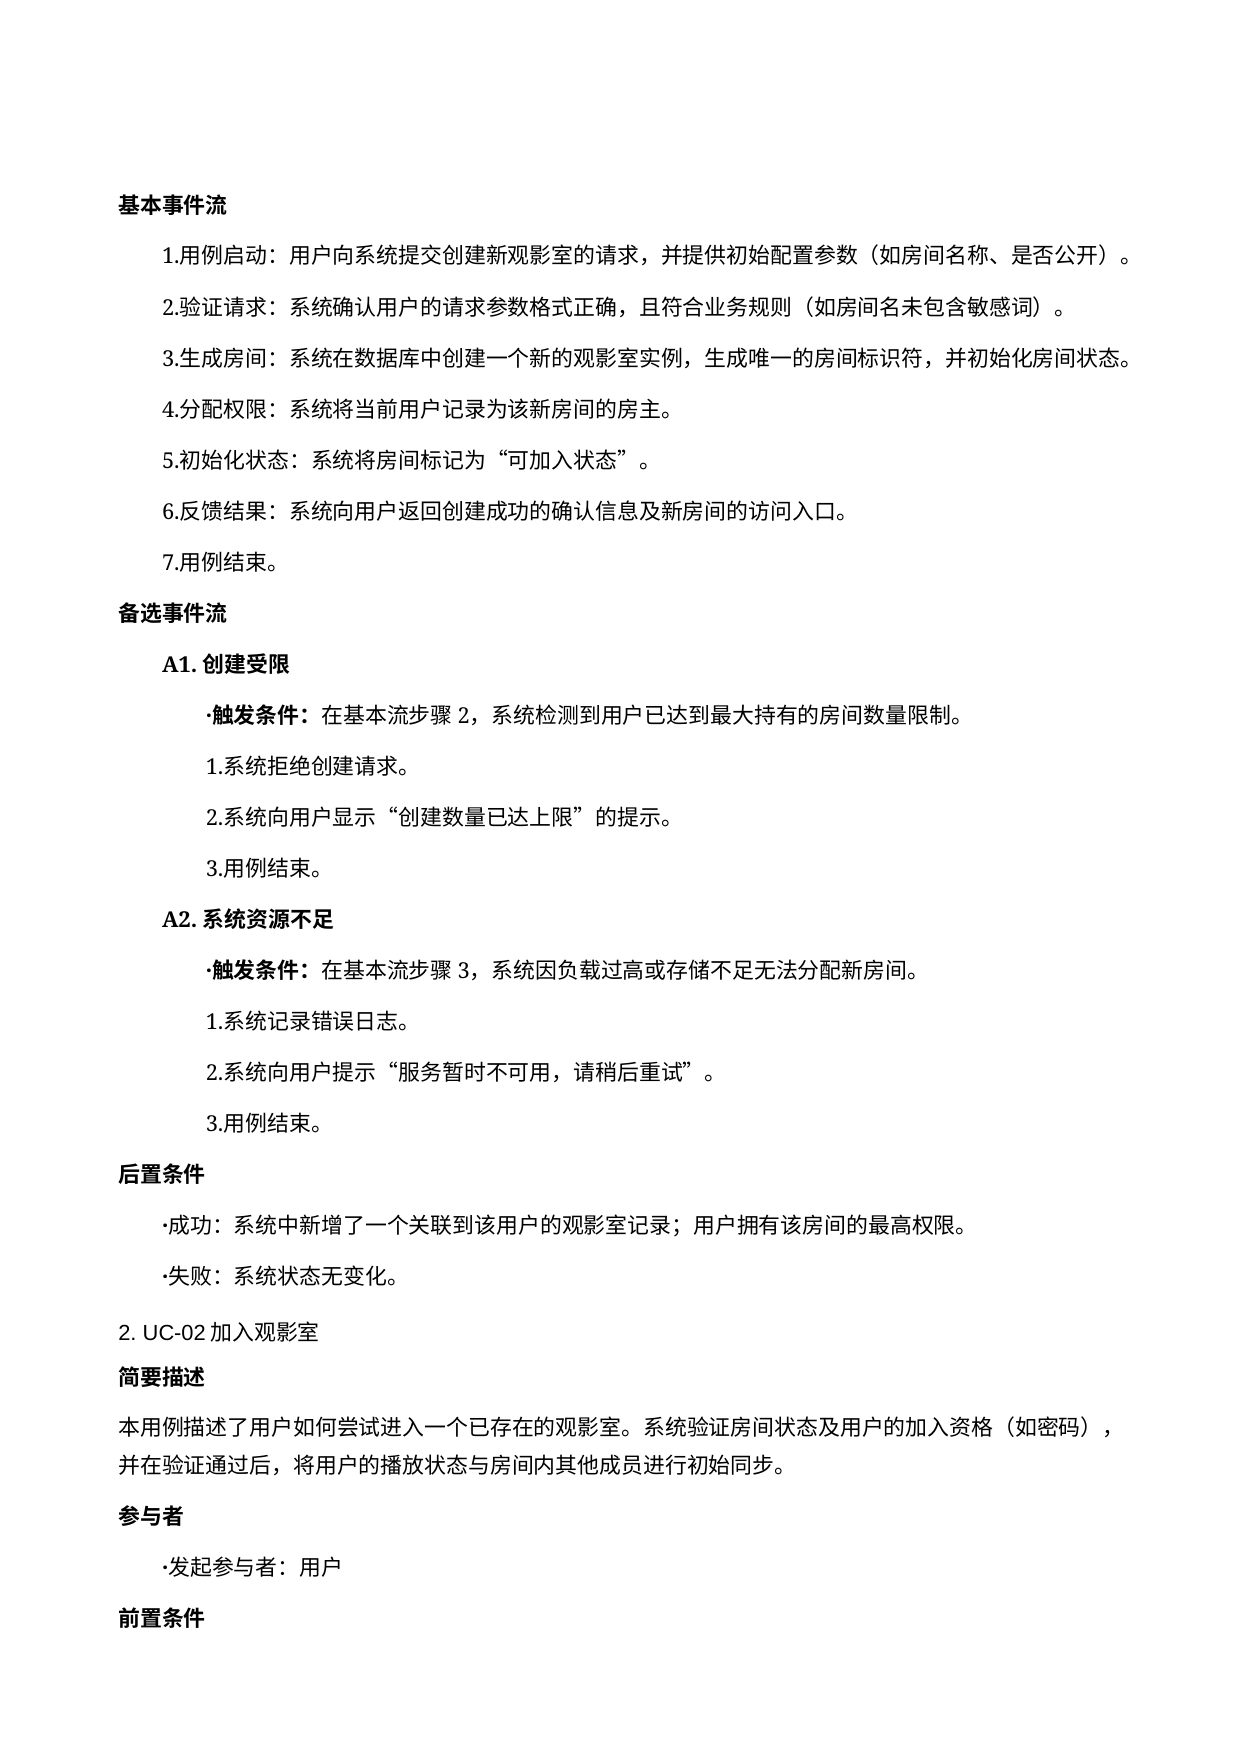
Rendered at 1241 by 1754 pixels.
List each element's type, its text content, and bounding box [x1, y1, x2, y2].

text A2. 系统资源不足 [118, 902, 1122, 933]
text ·触发条件：在基本流步骤 2，系统检测到用户已达到最大持有的房间数量限制。 [118, 698, 1122, 729]
text ·失败：系统状态无变化。 [118, 1259, 1122, 1291]
text A1. 创建受限 [118, 647, 1122, 678]
text ·发起参与者：用户 [118, 1550, 1122, 1582]
text 前置条件 [118, 1601, 1122, 1633]
text 5.初始化状态：系统将房间标记为“可加入状态”。 [118, 443, 1122, 474]
subtitle UC-02加入观影室 [118, 1315, 1122, 1347]
text 4.分配权限：系统将当前用户记录为该新房间的房主。 [118, 392, 1122, 423]
text 6.反馈结果：系统向用户返回创建成功的确认信息及新房间的访问入口。 [118, 494, 1122, 525]
text 本用例描述了用户如何尝试进入一个已存在的观影室。系统验证房间状态及用户的加入资格（如密码），并在验证通过后，将用户的播放状态与房间内其他成员进行初始同步。 [118, 1410, 1122, 1480]
text ·触发条件：在基本流步骤 3，系统因负载过高或存储不足无法分配新房间。 [118, 953, 1122, 984]
text 3.用例结束。 [118, 1106, 1122, 1138]
text 1.用例启动：用户向系统提交创建新观影室的请求，并提供初始配置参数（如房间名称、是否公开）。 [118, 238, 1122, 270]
text 2.系统向用户提示“服务暂时不可用，请稍后重试”。 [118, 1055, 1122, 1087]
text 2.系统向用户显示“创建数量已达上限”的提示。 [118, 800, 1122, 831]
text 简要描述 [118, 1359, 1122, 1391]
text 2.验证请求：系统确认用户的请求参数格式正确，且符合业务规则（如房间名未包含敏感词）。 [118, 289, 1122, 321]
text 后置条件 [118, 1157, 1122, 1189]
text 3.生成房间：系统在数据库中创建一个新的观影室实例，生成唯一的房间标识符，并初始化房间状态。 [118, 341, 1122, 372]
text 备选事件流 [118, 596, 1122, 627]
text 1.系统记录错误日志。 [118, 1004, 1122, 1036]
text 参与者 [118, 1499, 1122, 1531]
text 3.用例结束。 [118, 851, 1122, 882]
text 7.用例结束。 [118, 545, 1122, 576]
text 1.系统拒绝创建请求。 [118, 749, 1122, 780]
text ·成功：系统中新增了一个关联到该用户的观影室记录；用户拥有该房间的最高权限。 [118, 1208, 1122, 1239]
text 基本事件流 [118, 188, 1122, 219]
